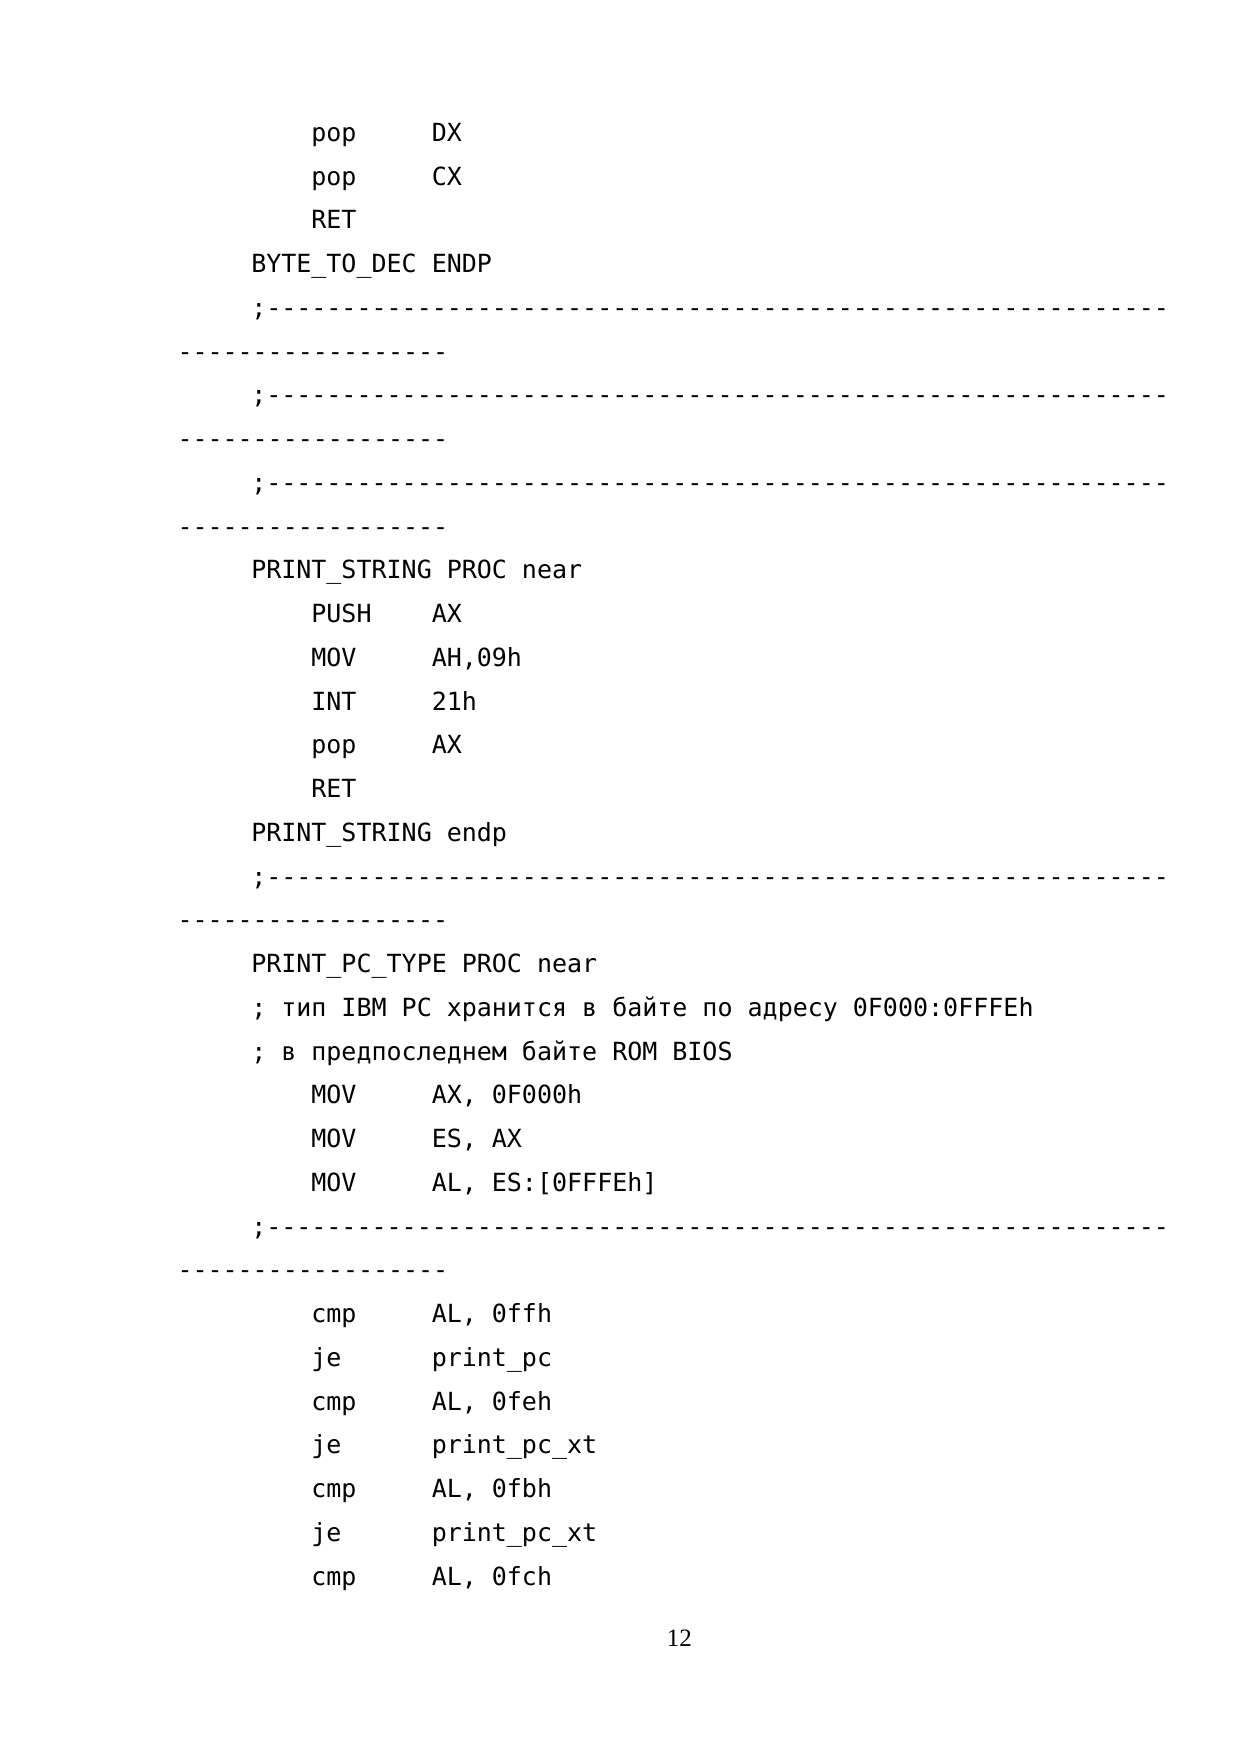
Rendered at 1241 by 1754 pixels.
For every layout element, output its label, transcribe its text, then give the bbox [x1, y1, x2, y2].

text pop DX [177, 118, 1181, 147]
text cmp AL, 0fbh [177, 1474, 1181, 1503]
text je print_pc [177, 1343, 1181, 1372]
text BYTE_TO_DEC ENDP [177, 249, 1181, 278]
text PRINT_STRING endp [177, 818, 1181, 847]
text PUSH AX [177, 599, 1181, 628]
text ; тип IBM PC хранится в байте по адресу 0F000:0FFFEh [177, 993, 1181, 1022]
text RET [177, 774, 1181, 803]
text je print_pc_xt [177, 1431, 1181, 1460]
text ;------------------------------------------------------------------------------ [177, 468, 1181, 541]
text je print_pc_xt [177, 1518, 1181, 1547]
text ;------------------------------------------------------------------------------ [177, 1212, 1181, 1285]
text MOV ES, AX [177, 1124, 1181, 1153]
text cmp AL, 0feh [177, 1387, 1181, 1416]
text ;------------------------------------------------------------------------------ [177, 862, 1181, 935]
text pop AX [177, 731, 1181, 760]
text MOV AH,09h [177, 643, 1181, 672]
text ;------------------------------------------------------------------------------ [177, 293, 1181, 366]
text PRINT_PC_TYPE PROC near [177, 949, 1181, 978]
text cmp AL, 0fch [177, 1562, 1181, 1591]
text INT 21h [177, 687, 1181, 716]
text ; в предпоследнем байте ROM BIOS [177, 1037, 1181, 1066]
text RET [177, 206, 1181, 235]
text pop CX [177, 162, 1181, 191]
text MOV AX, 0F000h [177, 1081, 1181, 1110]
text PRINT_STRING PROC near [177, 556, 1181, 585]
text MOV AL, ES:[0FFFEh] [177, 1168, 1181, 1197]
text cmp AL, 0ffh [177, 1299, 1181, 1328]
text ;------------------------------------------------------------------------------ [177, 381, 1181, 453]
